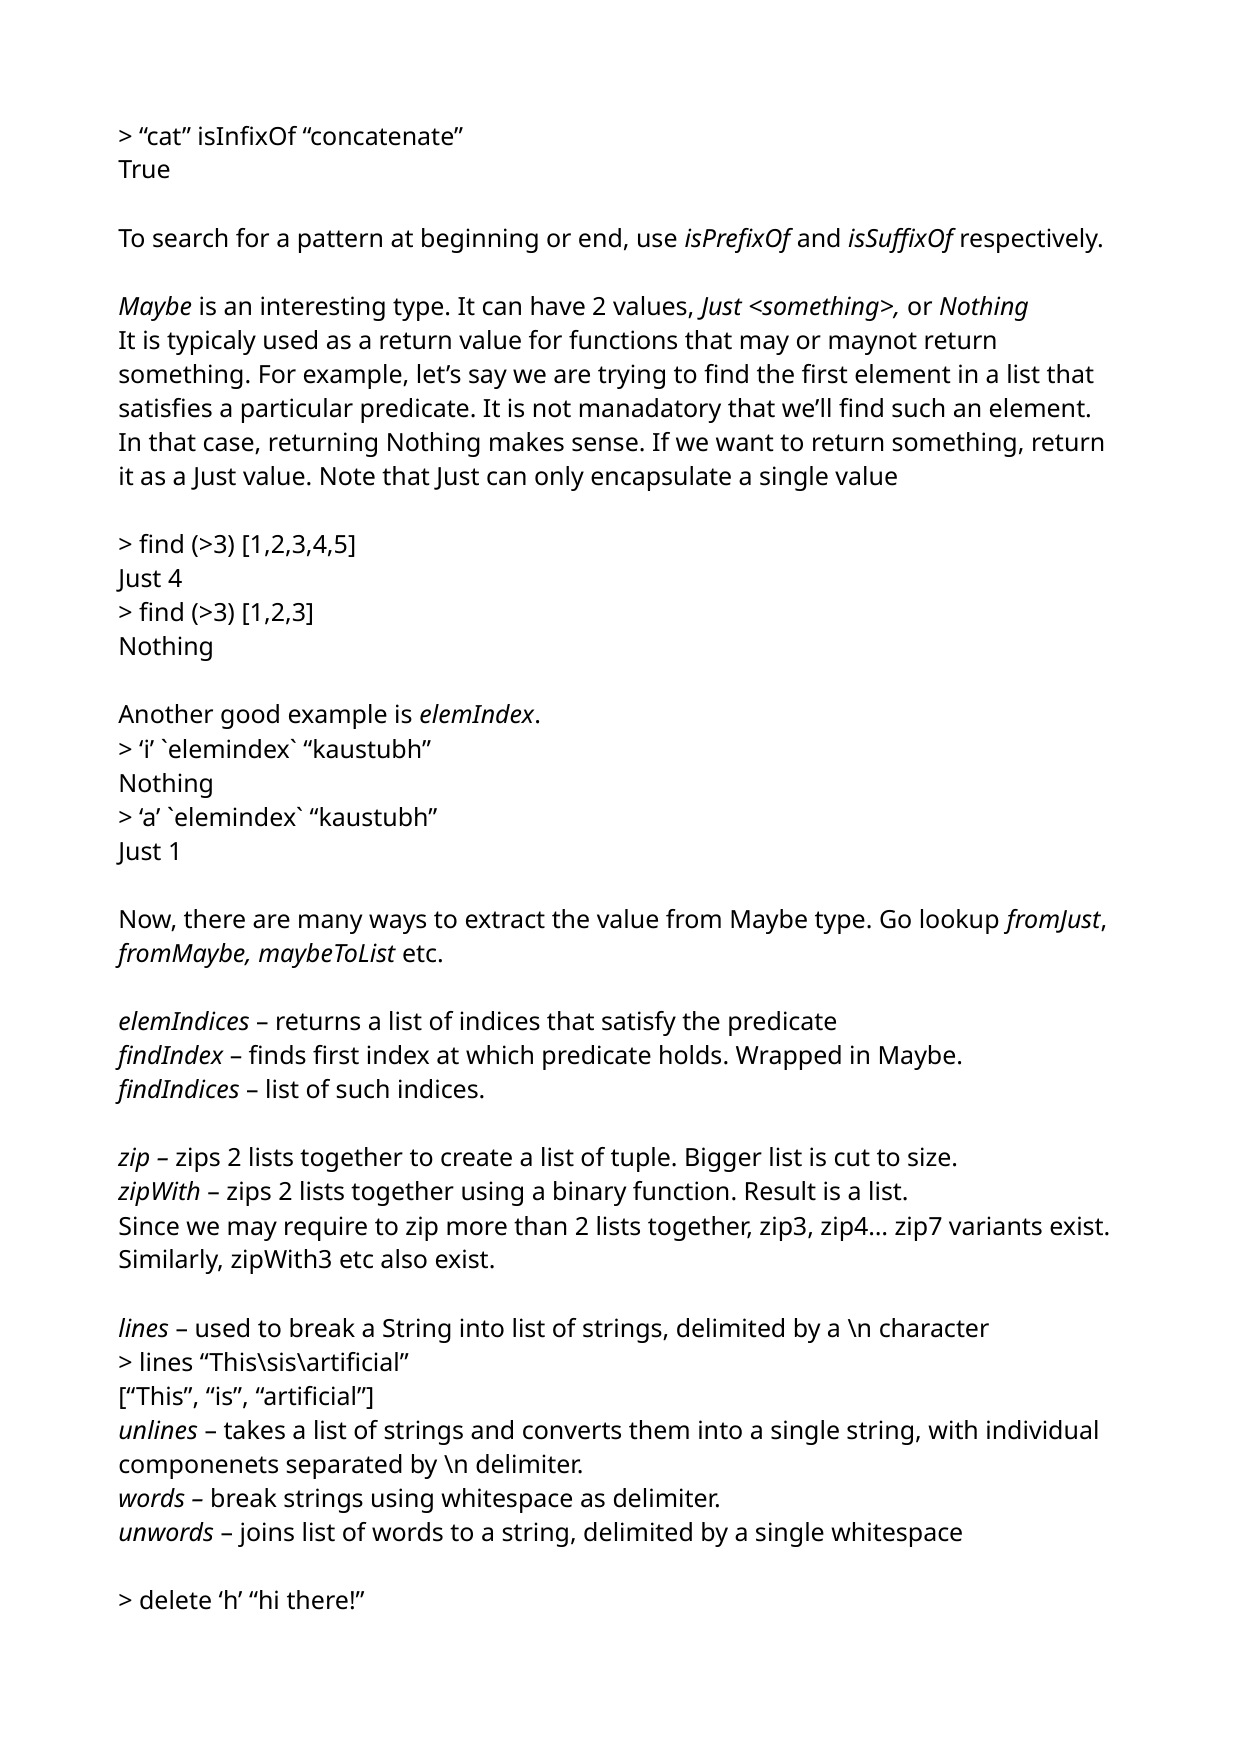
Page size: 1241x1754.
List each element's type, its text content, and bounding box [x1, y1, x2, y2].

text To search for a pattern at beginning or end, use isPrefixOf and isSuffixOf respectively. [118, 220, 1122, 254]
text > ‘a’ `elemindex` “kaustubh” [118, 799, 1122, 833]
text > ‘i’ `elemindex` “kaustubh” [118, 731, 1122, 765]
text Just 1 [118, 833, 1122, 867]
text True [118, 152, 1122, 186]
text Nothing [118, 629, 1122, 663]
text > lines “This\sis\artificial” [118, 1344, 1122, 1378]
text unlines – takes a list of strings and converts them into a single string, with individual componenets separated by \n delimiter. [118, 1412, 1122, 1481]
text Since we may require to zip more than 2 lists together, zip3, zip4… zip7 variants exist. Similarly, zipWith3 etc also exist. [118, 1208, 1122, 1276]
text Just 4 [118, 561, 1122, 595]
text Nothing [118, 765, 1122, 799]
text Another good example is elemIndex. [118, 697, 1122, 731]
text findIndex – finds first index at which predicate holds. Wrapped in Maybe. [118, 1038, 1122, 1072]
text words – break strings using whitespace as delimiter. [118, 1481, 1122, 1515]
text Maybe is an interesting type. It can have 2 values, Just <something>, or Nothing [118, 288, 1122, 322]
text Now, there are many ways to extract the value from Maybe type. Go lookup fromJust, fromMaybe, maybeToList etc. [118, 902, 1122, 970]
text [“This”, “is”, “artificial”] [118, 1378, 1122, 1412]
text elemIndices – returns a list of indices that satisfy the predicate [118, 1004, 1122, 1038]
text > find (>3) [1,2,3,4,5] [118, 527, 1122, 561]
text > delete ‘h’ “hi there!” [118, 1583, 1122, 1617]
text It is typicaly used as a return value for functions that may or maynot return something. For example, let’s say we are trying to find the first element in a list that satisfies a particular predicate. It is not manadatory that we’ll find such an element. In that case, returning Nothing makes sense. If we want to return something, return it as a Just value. Note that Just can only encapsulate a single value [118, 322, 1122, 493]
text unwords – joins list of words to a string, delimited by a single whitespace [118, 1515, 1122, 1549]
text > find (>3) [1,2,3] [118, 595, 1122, 629]
text findIndices – list of such indices. [118, 1072, 1122, 1106]
text lines – used to break a String into list of strings, delimited by a \n character [118, 1310, 1122, 1344]
text > “cat” isInfixOf “concatenate” [118, 118, 1122, 152]
text zip – zips 2 lists together to create a list of tuple. Bigger list is cut to size. [118, 1140, 1122, 1174]
text zipWith – zips 2 lists together using a binary function. Result is a list. [118, 1174, 1122, 1208]
